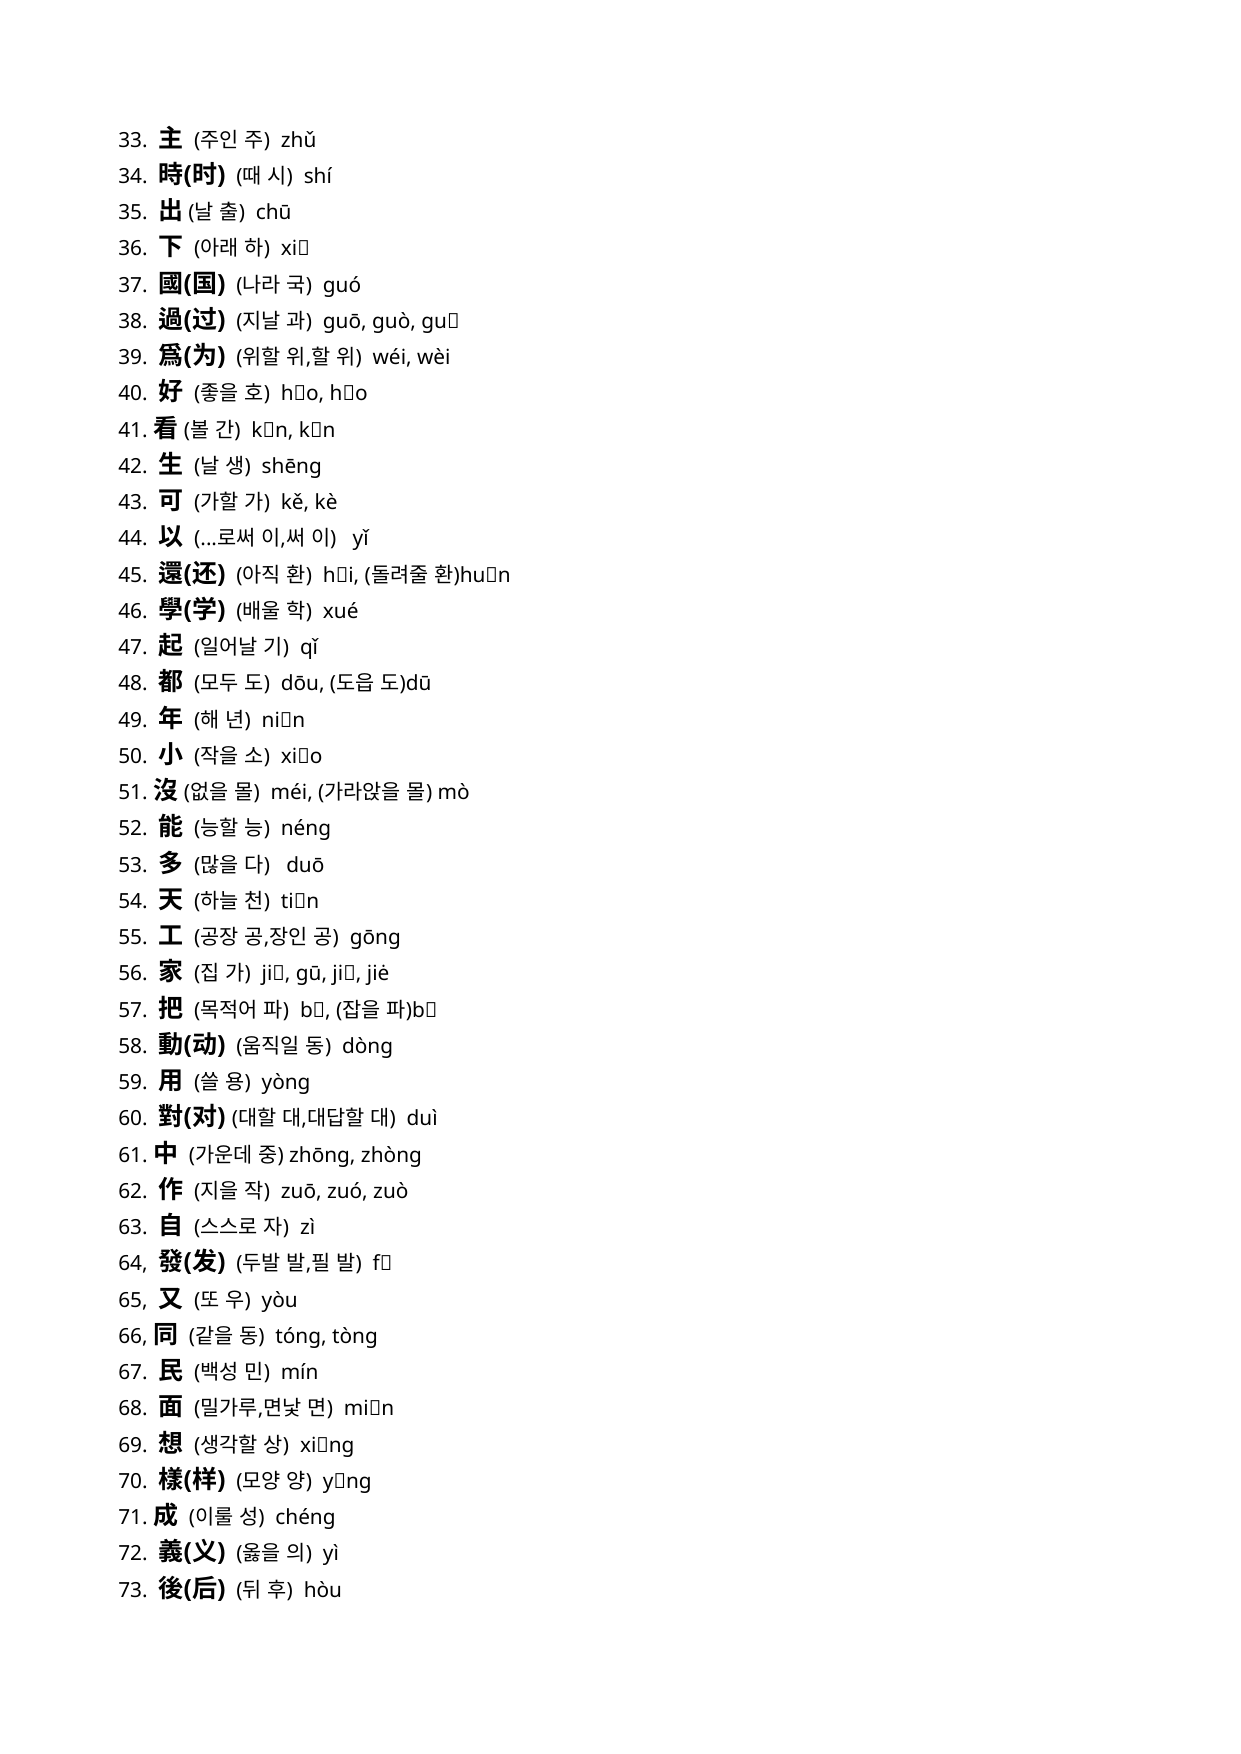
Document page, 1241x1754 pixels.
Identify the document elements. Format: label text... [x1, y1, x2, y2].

text 36. 下 (아래 하) xi󰐃 [118, 227, 1122, 263]
text 65, 又 (또 우) yòu [118, 1278, 1122, 1314]
text 56. 家 (집 가) ji󰐀, gū, ji󰐄, jiė [118, 952, 1122, 988]
text 48. 都 (모두 도) dōu, (도읍 도)dū [118, 662, 1122, 698]
text 44. 以 (...로써 이,써 이) yǐ [118, 517, 1122, 553]
text 38. 過(过) (지날 과) guō, guò, gu󰐆 [118, 299, 1122, 336]
text 72. 義(义) (옳을 의) yì [118, 1532, 1122, 1568]
text 35. 出 (날 출) chū [118, 191, 1122, 227]
text 62. 作 (지을 작) zuō, zuó, zuò [118, 1169, 1122, 1206]
text 61. 中 (가운데 중) zhōng, zhòng [118, 1133, 1122, 1169]
text 43. 可 (가할 가) kě, kè [118, 481, 1122, 517]
text 40. 好 (좋을 호) h󰐂o, h󰐃o [118, 372, 1122, 408]
text 67. 民 (백성 민) mín [118, 1351, 1122, 1387]
text 52. 能 (능할 능) néng [118, 807, 1122, 843]
text 37. 國(国) (나라 국) guó [118, 263, 1122, 299]
text 70. 樣(样) (모양 양) y󰐃ng [118, 1459, 1122, 1496]
text 55. 工 (공장 공,장인 공) gōng [118, 916, 1122, 952]
text 39. 爲(为) (위할 위,할 위) wéi, wèi [118, 336, 1122, 372]
text 50. 小 (작을 소) xi󰐂o [118, 734, 1122, 771]
text 73. 後(后) (뒤 후) hòu [118, 1568, 1122, 1604]
text 66, 同 (같을 동) tóng, tòng [118, 1314, 1122, 1351]
text 49. 年 (해 년) ni󰐁n [118, 698, 1122, 734]
text 53. 多 (많을 다) duō [118, 843, 1122, 879]
text 59. 用 (쓸 용) yòng [118, 1061, 1122, 1097]
text 42. 生 (날 생) shēng [118, 444, 1122, 481]
text 57. 把 (목적어 파) b󰐂, (잡을 파)b󰐃 [118, 988, 1122, 1024]
text 69. 想 (생각할 상) xi󰐂ng [118, 1423, 1122, 1459]
text 58. 動(动) (움직일 동) dòng [118, 1024, 1122, 1061]
text 71. 成 (이룰 성) chéng [118, 1496, 1122, 1532]
text 60. 對(对) (대할 대,대답할 대) duì [118, 1097, 1122, 1133]
text 47. 起 (일어날 기) qǐ [118, 626, 1122, 662]
text 46. 學(学) (배울 학) xué [118, 589, 1122, 626]
text 64, 發(发) (두발 발,필 발) f󰐀 [118, 1242, 1122, 1278]
text 41. 看 (볼 간) k󰐀n, k󰐃n [118, 408, 1122, 444]
text 63. 自 (스스로 자) zì [118, 1206, 1122, 1242]
text 34. 時(时) (때 시) shí [118, 154, 1122, 191]
text 68. 面 (밀가루,면낯 면) mi󰐃n [118, 1387, 1122, 1423]
text 54. 天 (하늘 천) ti󰐀n [118, 879, 1122, 916]
text 51. 沒 (없을 몰) méi, (가라앉을 몰) mò [118, 771, 1122, 807]
text 45. 還(还) (아직 환) h󰐁i, (돌려줄 환)hu󰐁n [118, 553, 1122, 589]
text 33. 主 (주인 주) zhǔ [118, 118, 1122, 154]
